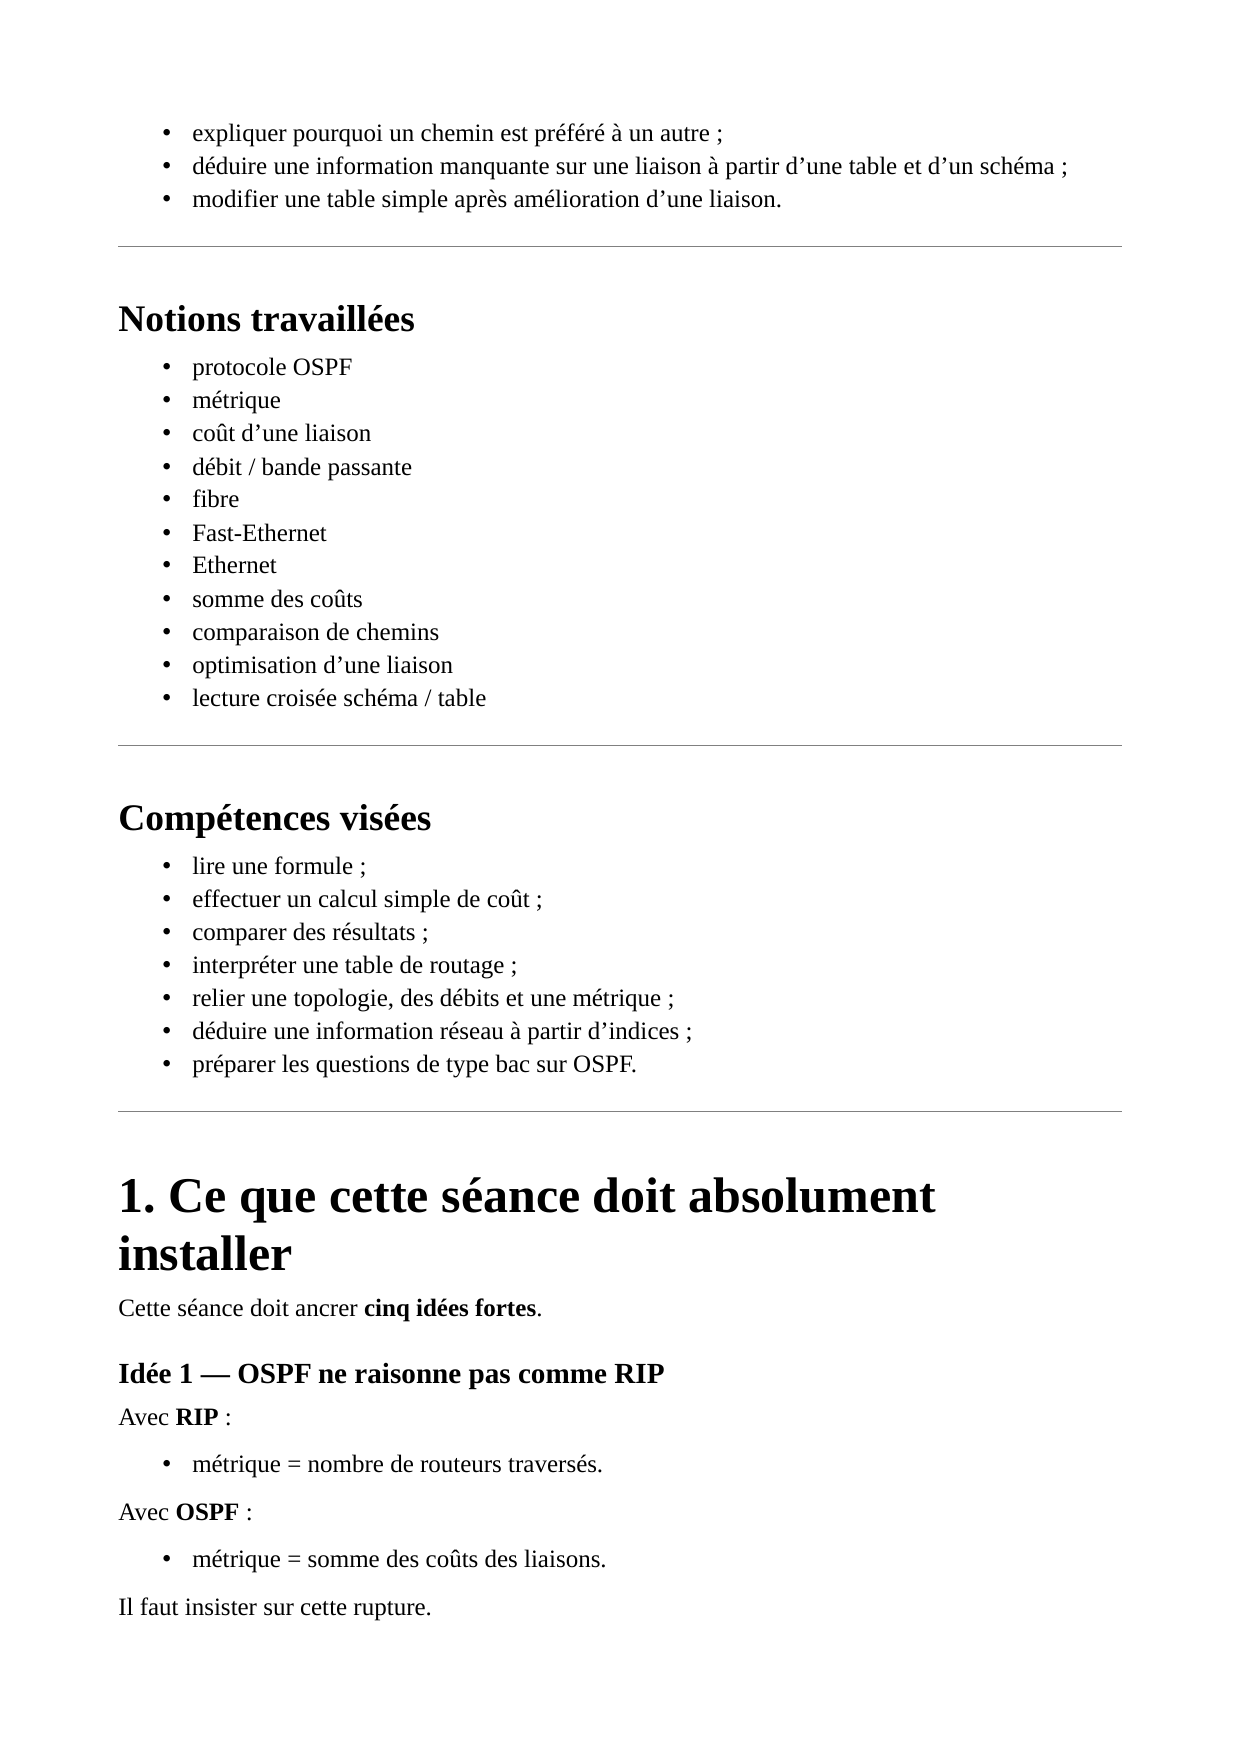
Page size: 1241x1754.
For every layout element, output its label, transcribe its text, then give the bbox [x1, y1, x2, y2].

subtitle 1. Ce que cette séance doit absolument installer [118, 1166, 1122, 1281]
list fibre [162, 484, 1122, 513]
list déduire une information réseau à partir d’indices ; [162, 1016, 1122, 1045]
text Avec OSPF : [118, 1497, 1122, 1526]
list préparer les questions de type bac sur OSPF. [162, 1049, 1122, 1078]
list lecture croisée schéma / table [162, 683, 1122, 711]
list lire une formule ; [162, 851, 1122, 880]
text Avec RIP : [118, 1402, 1122, 1431]
subtitle Notions travaillées [118, 297, 1122, 340]
list Ethernet [162, 551, 1122, 579]
text Cette séance doit ancrer cinq idées fortes. [118, 1293, 1122, 1322]
text Il faut insister sur cette rupture. [118, 1592, 1122, 1621]
list optimisation d’une liaison [162, 650, 1122, 678]
list débit / bande passante [162, 452, 1122, 480]
list comparaison de chemins [162, 617, 1122, 645]
list expliquer pourquoi un chemin est préféré à un autre ; [162, 118, 1122, 147]
subtitle Compétences visées [118, 795, 1122, 838]
list coût d’une liaison [162, 418, 1122, 447]
list effectuer un calcul simple de coût ; [162, 884, 1122, 913]
list modifier une table simple après amélioration d’une liaison. [162, 184, 1122, 213]
list comparer des résultats ; [162, 917, 1122, 946]
list somme des coûts [162, 584, 1122, 612]
list déduire une information manquante sur une liaison à partir d’une table et d’un schéma ; [162, 151, 1122, 180]
list métrique [162, 386, 1122, 414]
list métrique = somme des coûts des liaisons. [162, 1544, 1122, 1573]
list métrique = nombre de routeurs traversés. [162, 1449, 1122, 1478]
list relier une topologie, des débits et une métrique ; [162, 983, 1122, 1012]
list protocole OSPF [162, 352, 1122, 381]
subtitle Idée 1 — OSPF ne raisonne pas comme RIP [118, 1356, 1122, 1389]
list interpréter une table de routage ; [162, 950, 1122, 979]
list Fast-Ethernet [162, 518, 1122, 546]
